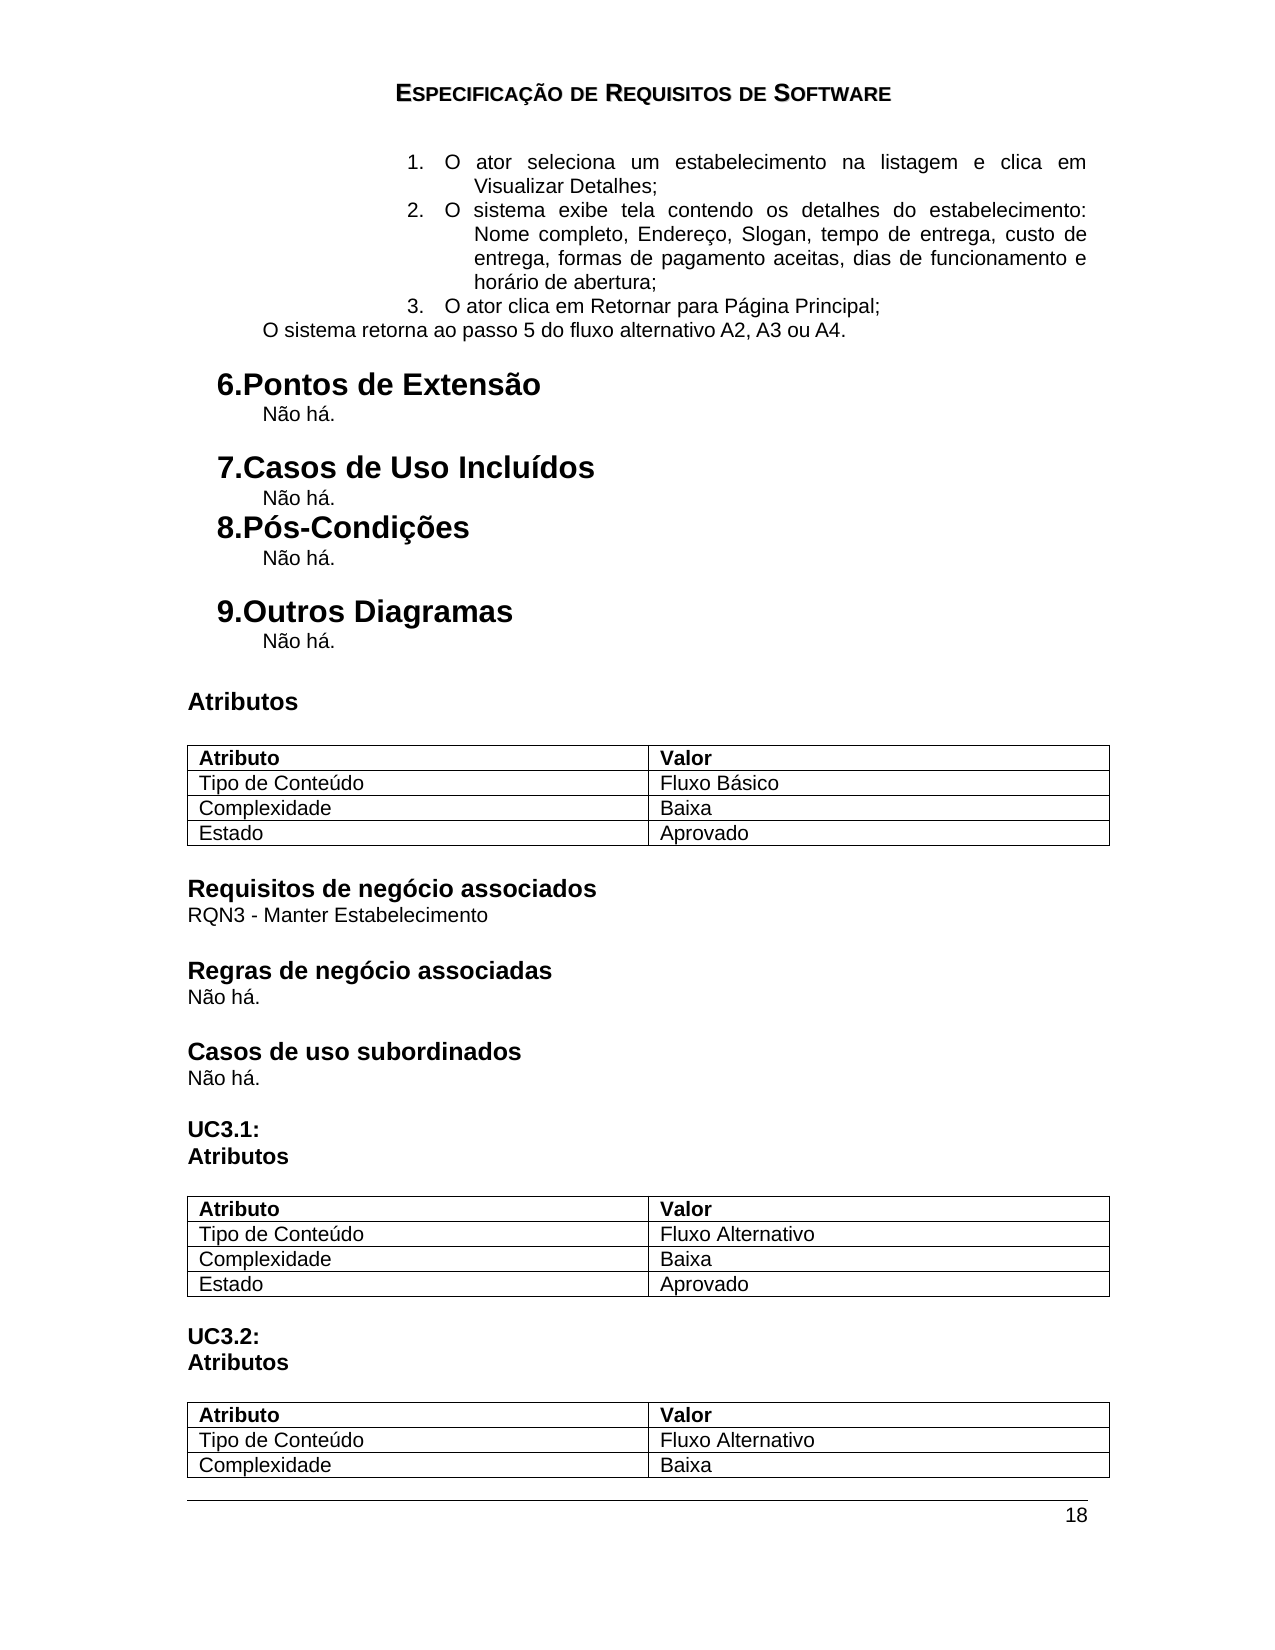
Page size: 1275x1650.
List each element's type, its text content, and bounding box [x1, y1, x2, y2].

list O sistema exibe tela contendo os detalhes do estabelecimento: Nome completo, Endereço, Slogan, tempo de entrega, custo de entrega, formas de pagamento aceitas, dias de funcionamento e horário de abertura; [407, 198, 1088, 294]
table_header Atributo [188, 1403, 648, 1427]
list O ator clica em Retornar para Página Principal; [407, 294, 1088, 318]
text UC3.2: [187, 1323, 1088, 1349]
subtitle Pontos de Extensão [187, 366, 1088, 402]
text Não há. [187, 402, 1088, 426]
text Não há. [187, 985, 1088, 1009]
table_cell Fluxo Alternativo [649, 1428, 1109, 1452]
subtitle Pós-Condições [187, 509, 1088, 545]
subtitle Outros Diagramas [187, 593, 1088, 629]
table_cell Estado [188, 821, 648, 845]
text Atributos [187, 687, 1088, 716]
table_header Valor [649, 1403, 1109, 1427]
table_header Atributo [188, 1197, 648, 1221]
table_header Valor [649, 1197, 1109, 1221]
text Casos de uso subordinados [187, 1037, 1088, 1066]
text Não há. [187, 545, 1088, 569]
table_cell Tipo de Conteúdo [188, 1428, 648, 1452]
text O sistema retorna ao passo 5 do fluxo alternativo A2, A3 ou A4. [187, 318, 1088, 342]
table_header Valor [649, 746, 1109, 770]
subtitle Casos de Uso Incluídos [187, 449, 1088, 485]
table_cell Fluxo Alternativo [649, 1222, 1109, 1246]
text Requisitos de negócio associados [187, 874, 1088, 903]
table_cell Complexidade [188, 1247, 648, 1271]
text Atributos [187, 1349, 1088, 1376]
text Não há. [187, 1066, 1088, 1090]
text Não há. [187, 485, 1088, 509]
table_header Atributo [188, 746, 648, 770]
table_cell Aprovado [649, 1272, 1109, 1296]
text RQN3 - Manter Estabelecimento [187, 903, 1088, 927]
table_cell Baixa [649, 1247, 1109, 1271]
table_cell Tipo de Conteúdo [188, 771, 648, 795]
list O ator seleciona um estabelecimento na listagem e clica em Visualizar Detalhes; [407, 150, 1088, 198]
text Atributos [187, 1143, 1088, 1169]
table_cell Baixa [649, 1453, 1109, 1477]
table_cell Estado [188, 1272, 648, 1296]
table_cell Tipo de Conteúdo [188, 1222, 648, 1246]
table_cell Fluxo Básico [649, 771, 1109, 795]
table_cell Complexidade [188, 1453, 648, 1477]
table_cell Complexidade [188, 796, 648, 820]
text UC3.1: [187, 1116, 1088, 1143]
table_cell Baixa [649, 796, 1109, 820]
text Regras de negócio associadas [187, 956, 1088, 985]
text Não há. [187, 629, 1088, 653]
table_cell Aprovado [649, 821, 1109, 845]
